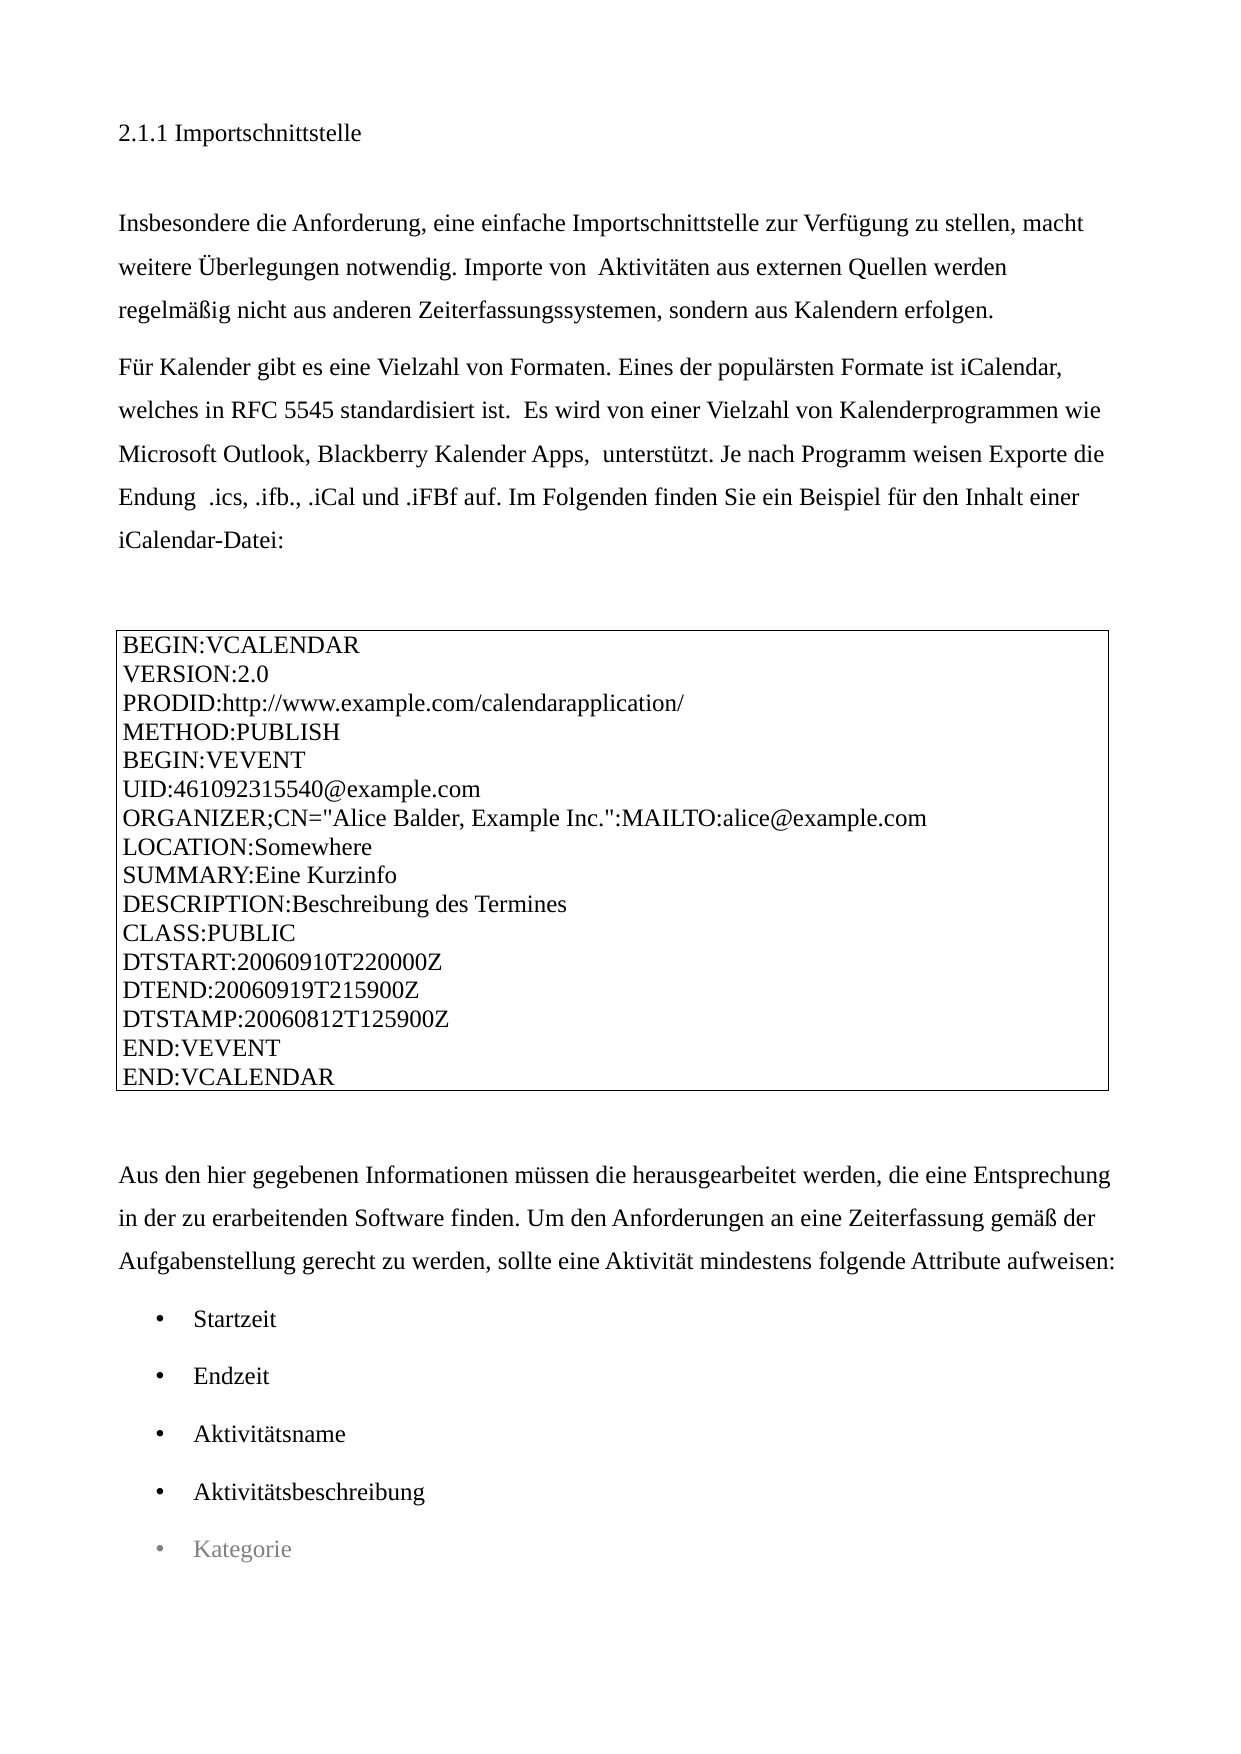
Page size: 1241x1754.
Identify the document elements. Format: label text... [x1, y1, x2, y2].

text Für Kalender gibt es eine Vielzahl von Formaten. Eines der populärsten Formate ist iCalendar, welches in RFC 5545 standardisiert ist. Es wird von einer Vielzahl von Kalenderprogrammen wie Microsoft Outlook, Blackberry Kalender Apps, unterstützt. Je nach Programm weisen Exporte die Endung .ics, .ifb., .iCal und .iFBf auf. Im Folgenden finden Sie ein Beispiel für den Inhalt einer iCalendar-Datei: [118, 352, 1122, 554]
subtitle 2.1.1 Importschnittstelle [118, 118, 1122, 147]
text Insbesondere die Anforderung, eine einfache Importschnittstelle zur Verfügung zu stellen, macht weitere Überlegungen notwendig. Importe von Aktivitäten aus externen Quellen werden regelmäßig nicht aus anderen Zeiterfassungssystemen, sondern aus Kalendern erfolgen. [118, 208, 1122, 323]
list Kategorie [156, 1534, 1122, 1563]
text Aus den hier gegebenen Informationen müssen die herausgearbeitet werden, die eine Entsprechung in der zu erarbeitenden Software finden. Um den Anforderungen an eine Zeiterfassung gemäß der Aufgabenstellung gerecht zu werden, sollte eine Aktivität mindestens folgende Attribute aufweisen: [118, 1160, 1122, 1275]
list Aktivitätsbeschreibung [156, 1477, 1122, 1506]
list Startzeit [156, 1304, 1122, 1332]
list Aktivitätsname [156, 1419, 1122, 1448]
list Endzeit [156, 1361, 1122, 1390]
